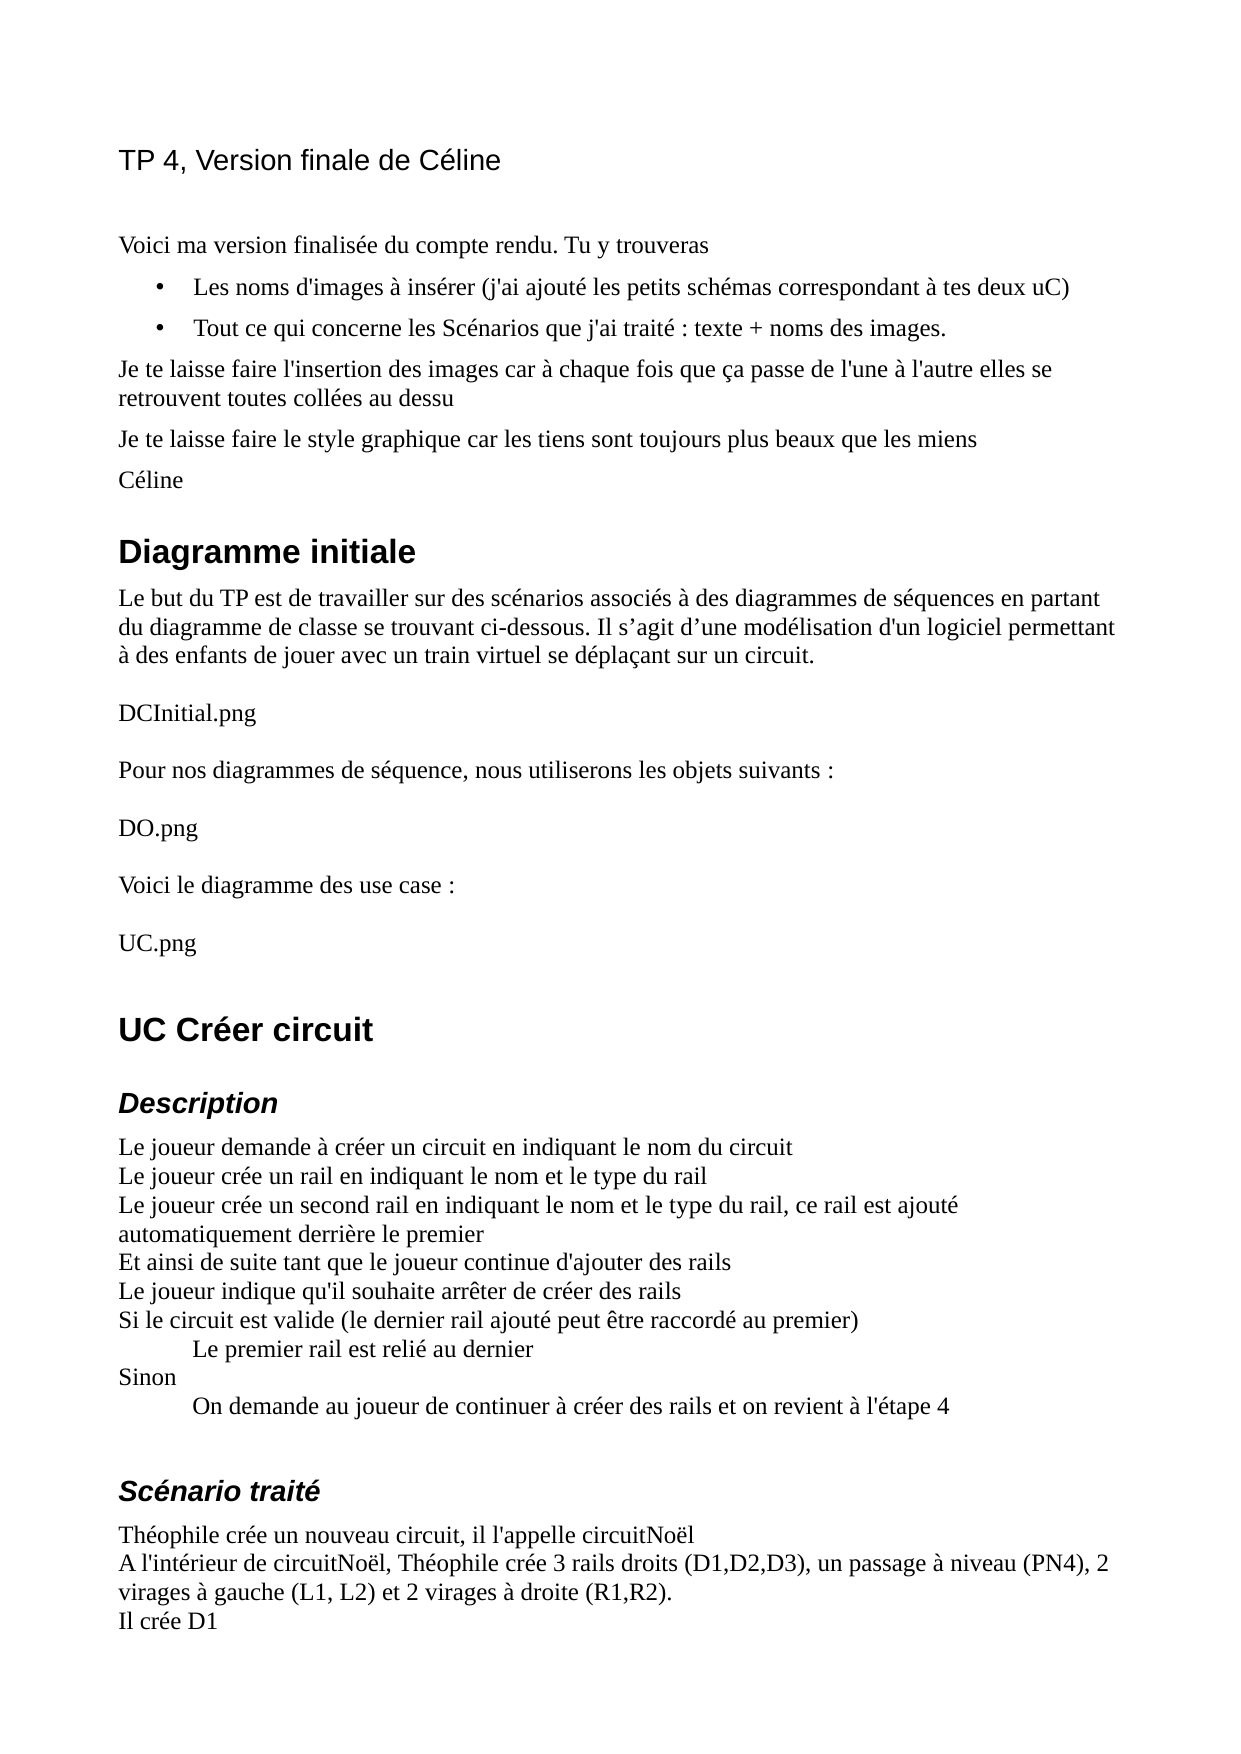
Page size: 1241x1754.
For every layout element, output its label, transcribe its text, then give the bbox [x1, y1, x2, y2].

text On demande au joueur de continuer à créer des rails et on revient à l'étape 4 [118, 1391, 1122, 1420]
text Je te laisse faire le style graphique car les tiens sont toujours plus beaux que les miens [118, 424, 1122, 453]
subtitle Diagramme initiale [118, 532, 1122, 570]
list Les noms d'images à insérer (j'ai ajouté les petits schémas correspondant à tes deux uC) [156, 272, 1122, 300]
text Pour nos diagrammes de séquence, nous utiliserons les objets suivants : [118, 755, 1122, 784]
text Et ainsi de suite tant que le joueur continue d'ajouter des rails [118, 1247, 1122, 1276]
text UC.png [118, 928, 1122, 957]
text Si le circuit est valide (le dernier rail ajouté peut être raccordé au premier) [118, 1305, 1122, 1334]
text DCInitial.png [118, 698, 1122, 727]
text A l'intérieur de circuitNoël, Théophile crée 3 rails droits (D1,D2,D3), un passage à niveau (PN4), 2 virages à gauche (L1, L2) et 2 virages à droite (R1,R2). [118, 1548, 1122, 1606]
subtitle Scénario traité [118, 1474, 1122, 1507]
subtitle Description [118, 1086, 1122, 1120]
text Sinon [118, 1362, 1122, 1391]
subtitle TP 4, Version finale de Céline [118, 143, 1122, 177]
text Le premier rail est relié au dernier [118, 1334, 1122, 1362]
text Il crée D1 [118, 1606, 1122, 1635]
text Le but du TP est de travailler sur des scénarios associés à des diagrammes de séquences en partant du diagramme de classe se trouvant ci-dessous. Il s’agit d’une modélisation d'un logiciel permettant à des enfants de jouer avec un train virtuel se déplaçant sur un circuit. [118, 583, 1122, 669]
text Céline [118, 465, 1122, 494]
text Théophile crée un nouveau circuit, il l'appelle circuitNoël [118, 1520, 1122, 1548]
text Voici le diagramme des use case : [118, 870, 1122, 899]
subtitle UC Créer circuit [118, 1010, 1122, 1049]
text Le joueur crée un rail en indiquant le nom et le type du rail [118, 1161, 1122, 1190]
text Voici ma version finalisée du compte rendu. Tu y trouveras [118, 230, 1122, 259]
list Tout ce qui concerne les Scénarios que j'ai traité : texte + noms des images. [156, 313, 1122, 342]
text Le joueur demande à créer un circuit en indiquant le nom du circuit [118, 1132, 1122, 1161]
text DO.png [118, 813, 1122, 842]
text Le joueur crée un second rail en indiquant le nom et le type du rail, ce rail est ajouté automatiquement derrière le premier [118, 1190, 1122, 1247]
text Je te laisse faire l'insertion des images car à chaque fois que ça passe de l'une à l'autre elles se retrouvent toutes collées au dessu [118, 354, 1122, 412]
text Le joueur indique qu'il souhaite arrêter de créer des rails [118, 1276, 1122, 1305]
